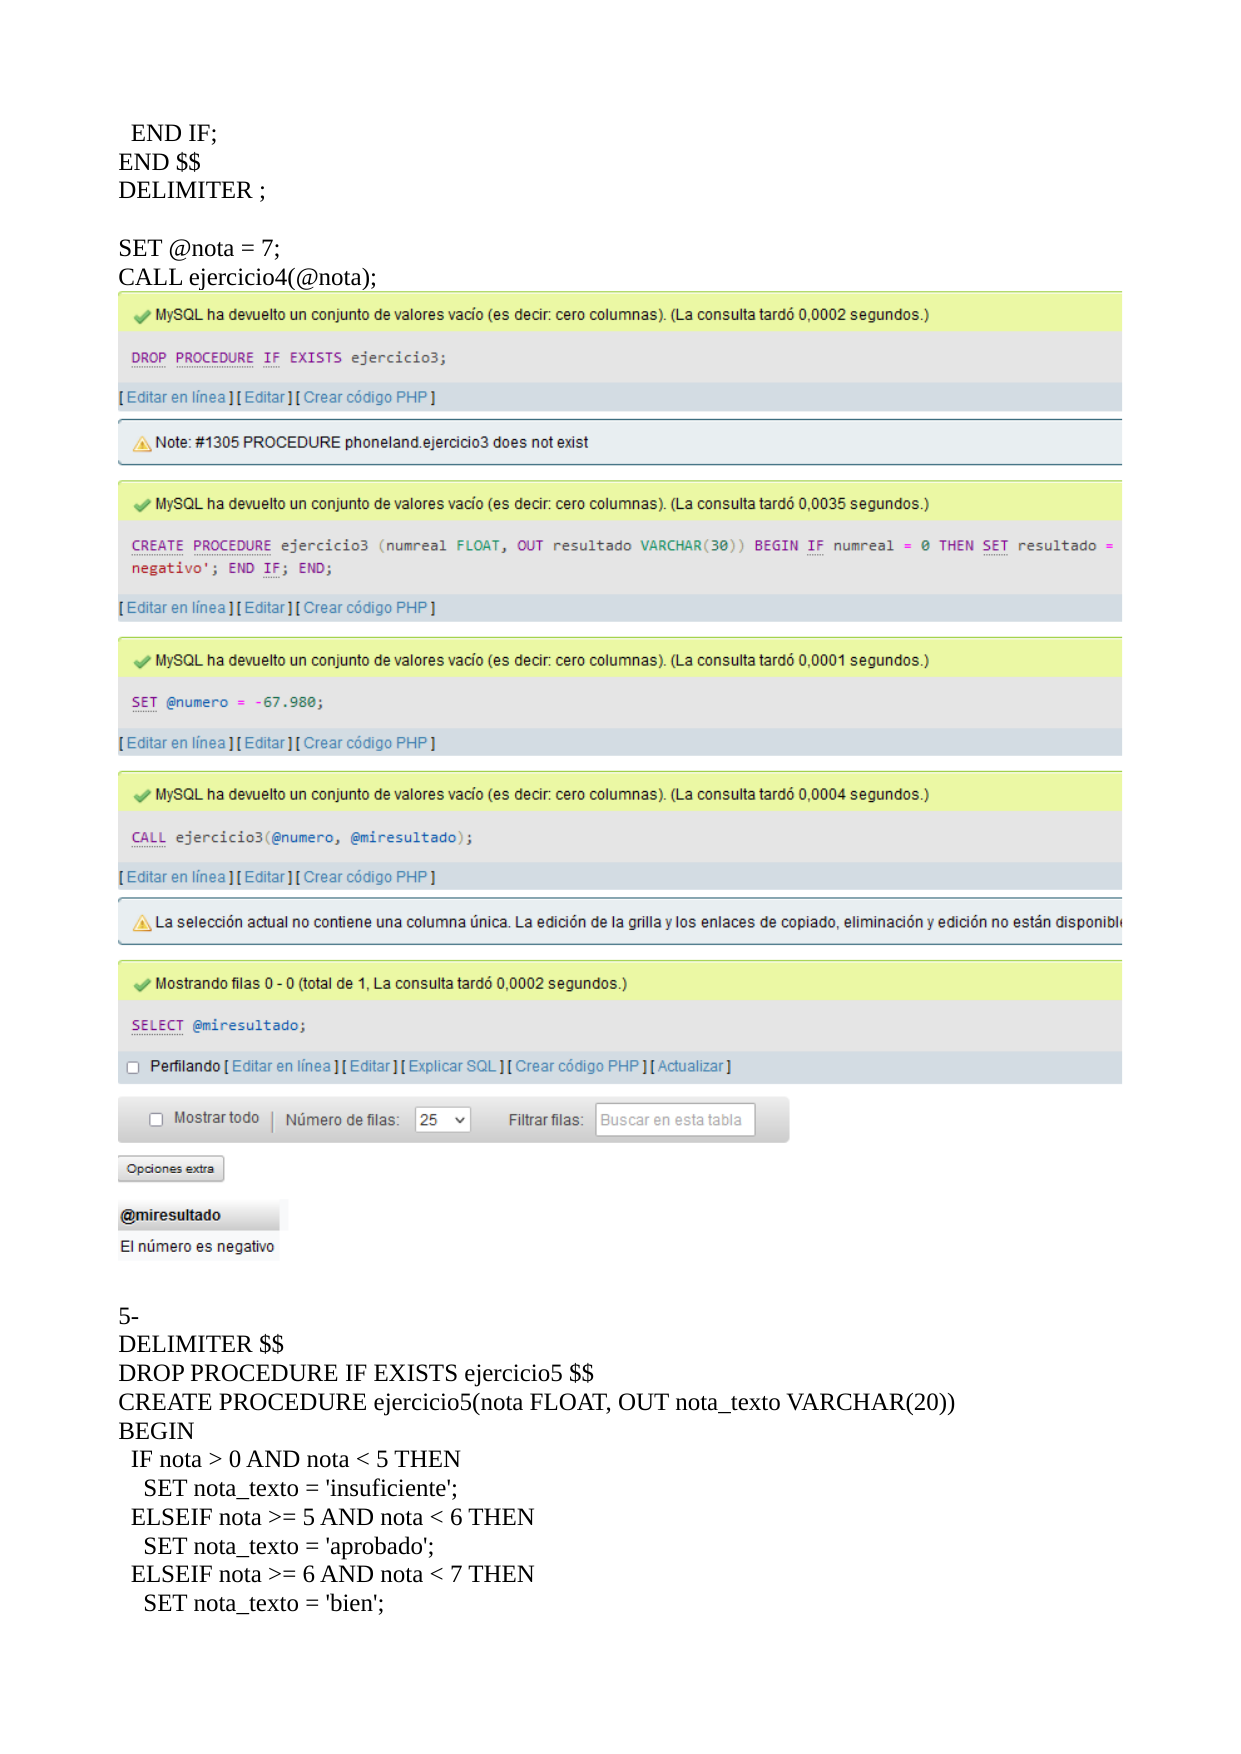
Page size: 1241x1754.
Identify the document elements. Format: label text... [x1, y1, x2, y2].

text CREATE PROCEDURE ejercicio5(nota FLOAT, OUT nota_texto VARCHAR(20)) [118, 1387, 1122, 1416]
text SET @nota = 7; [118, 233, 1122, 262]
text END $$ [118, 147, 1122, 176]
text END IF; [118, 118, 1122, 147]
text 5- [118, 1301, 1122, 1329]
text SET nota_texto = 'bien'; [118, 1588, 1122, 1617]
text DELIMITER ; [118, 176, 1122, 204]
text BEGIN [118, 1416, 1122, 1444]
text CALL ejercicio4(@nota); [118, 262, 1122, 290]
picture [118, 290, 1123, 1272]
text DELIMITER $$ [118, 1329, 1122, 1358]
text IF nota > 0 AND nota < 5 THEN [118, 1444, 1122, 1473]
text ELSEIF nota >= 5 AND nota < 6 THEN [118, 1502, 1122, 1531]
text DROP PROCEDURE IF EXISTS ejercicio5 $$ [118, 1358, 1122, 1387]
text SET nota_texto = 'insuficiente'; [118, 1473, 1122, 1502]
text SET nota_texto = 'aprobado'; [118, 1531, 1122, 1559]
text ELSEIF nota >= 6 AND nota < 7 THEN [118, 1559, 1122, 1588]
